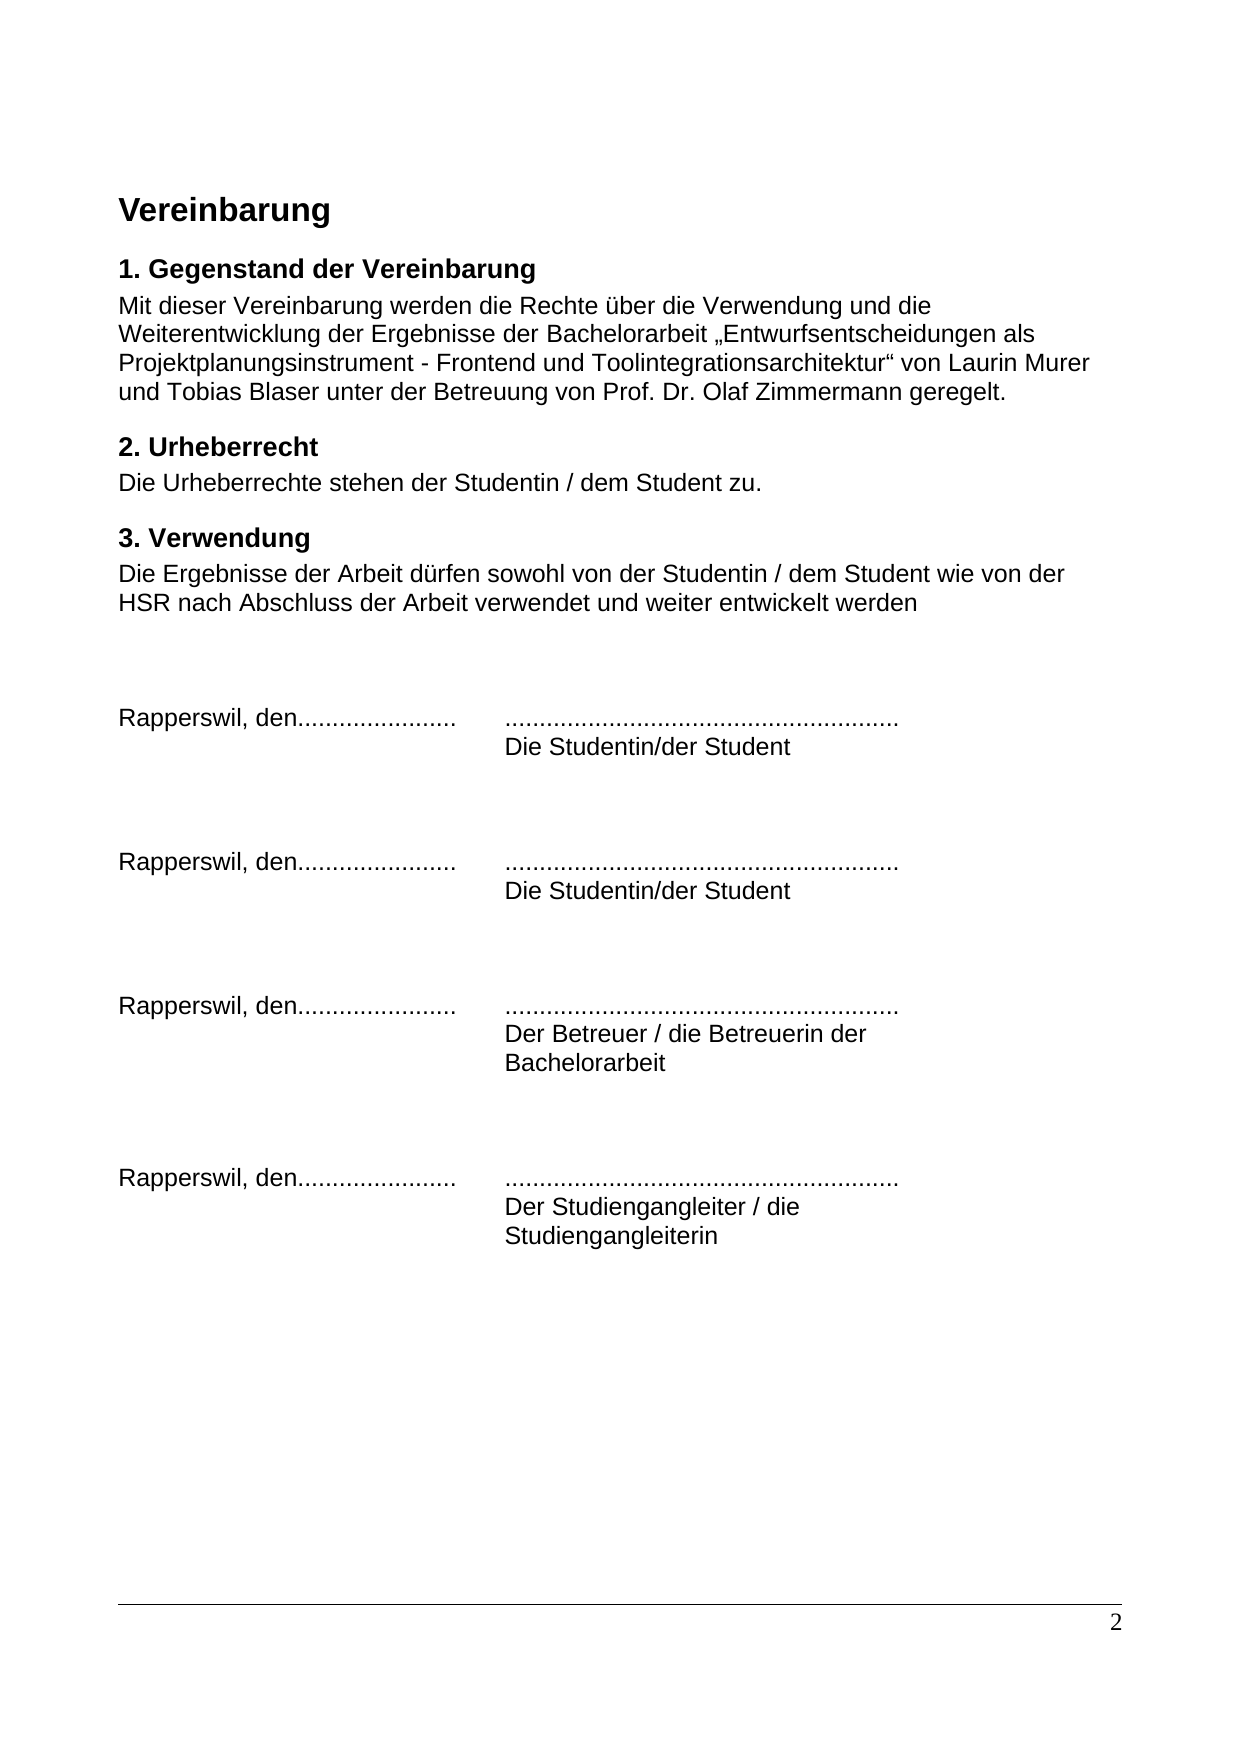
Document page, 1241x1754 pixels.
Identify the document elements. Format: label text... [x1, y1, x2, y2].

subtitle 2. Urheberrecht [118, 431, 1122, 462]
table_cell Der Betreuer / die Betreuerin der Bachelorarbeit [493, 1020, 1029, 1077]
table_header Rapperswil, den....................... [107, 790, 493, 876]
table_header ......................................................... [493, 646, 1029, 732]
subtitle 1. Gegenstand der Vereinbarung [118, 253, 1122, 284]
table_header ......................................................... [493, 933, 1029, 1019]
table_cell Die Studentin/der Student [493, 876, 1029, 904]
table_header ......................................................... [493, 1106, 1029, 1192]
table_header Rapperswil, den....................... [107, 646, 493, 732]
table_cell [107, 1020, 493, 1077]
text Die Urheberrechte stehen der Studentin / dem Student zu. [118, 468, 1122, 497]
table_cell Die Studentin/der Student [493, 732, 1029, 761]
table_cell [107, 1192, 493, 1249]
subtitle Vereinbarung [118, 190, 1122, 228]
table_header Rapperswil, den....................... [107, 933, 493, 1019]
text Die Ergebnisse der Arbeit dürfen sowohl von der Studentin / dem Student wie von der HSR nach Abschluss der Arbeit verwendet und weiter entwickelt werden [118, 559, 1122, 617]
table_cell [107, 876, 493, 904]
table_header Rapperswil, den....................... [107, 1106, 493, 1192]
table_header ......................................................... [493, 790, 1029, 876]
table_cell Der Studiengangleiter / die Studiengangleiterin [493, 1192, 1029, 1249]
table_cell [107, 732, 493, 761]
subtitle 3. Verwendung [118, 522, 1122, 553]
text Mit dieser Vereinbarung werden die Rechte über die Verwendung und die Weiterentwicklung der Ergebnisse der Bachelorarbeit „Entwurfsentscheidungen als Projektplanungsinstrument - Frontend und Toolintegrationsarchitektur“ von Laurin Murer und Tobias Blaser unter der Betreuung von Prof. Dr. Olaf Zimmermann geregelt. [118, 291, 1122, 406]
